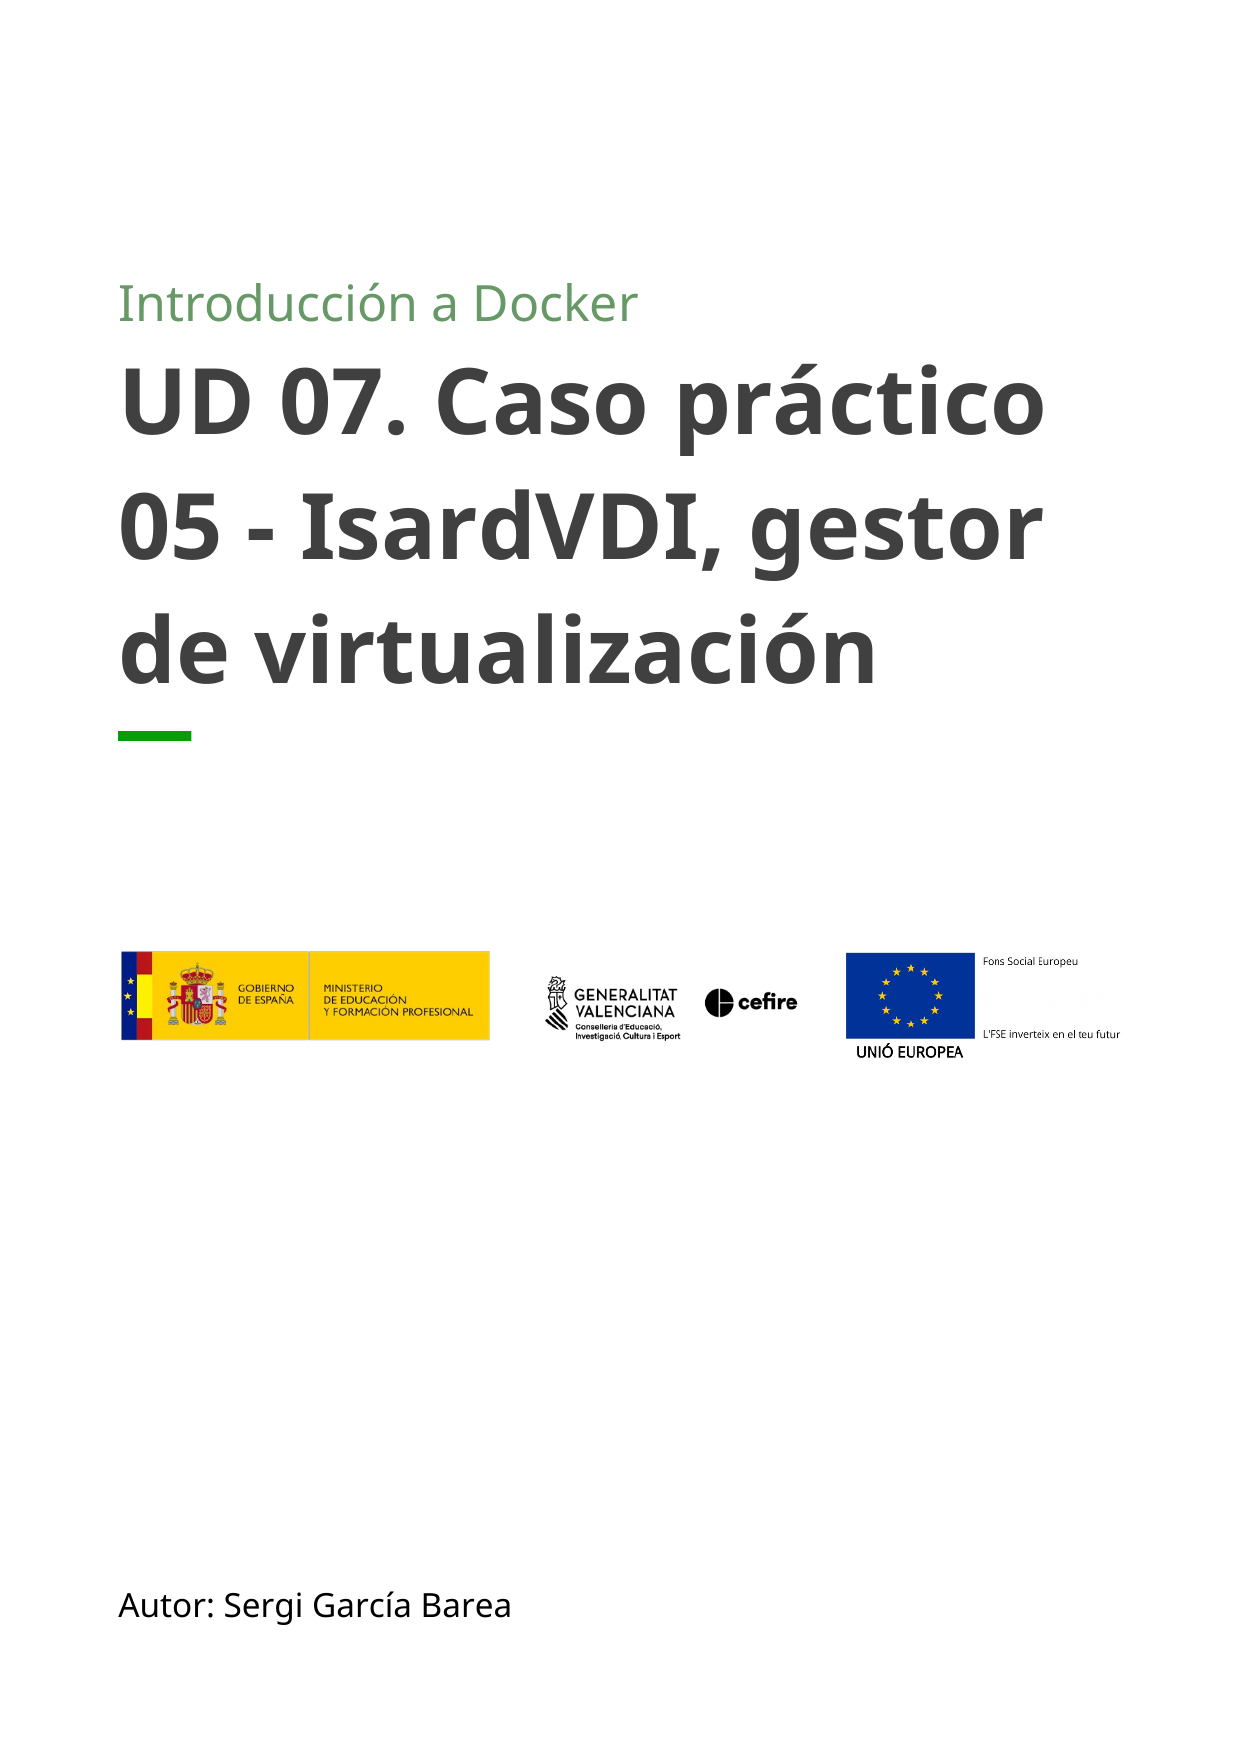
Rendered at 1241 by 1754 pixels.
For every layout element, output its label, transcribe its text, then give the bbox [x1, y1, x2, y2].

picture [118, 731, 192, 741]
title Introducción a Docker UD 07. Caso práctico 05 - IsardVDI, gestor de virtualización [118, 268, 1122, 711]
text Autor: Sergi García Barea [118, 1582, 1122, 1627]
picture [118, 945, 1123, 1064]
